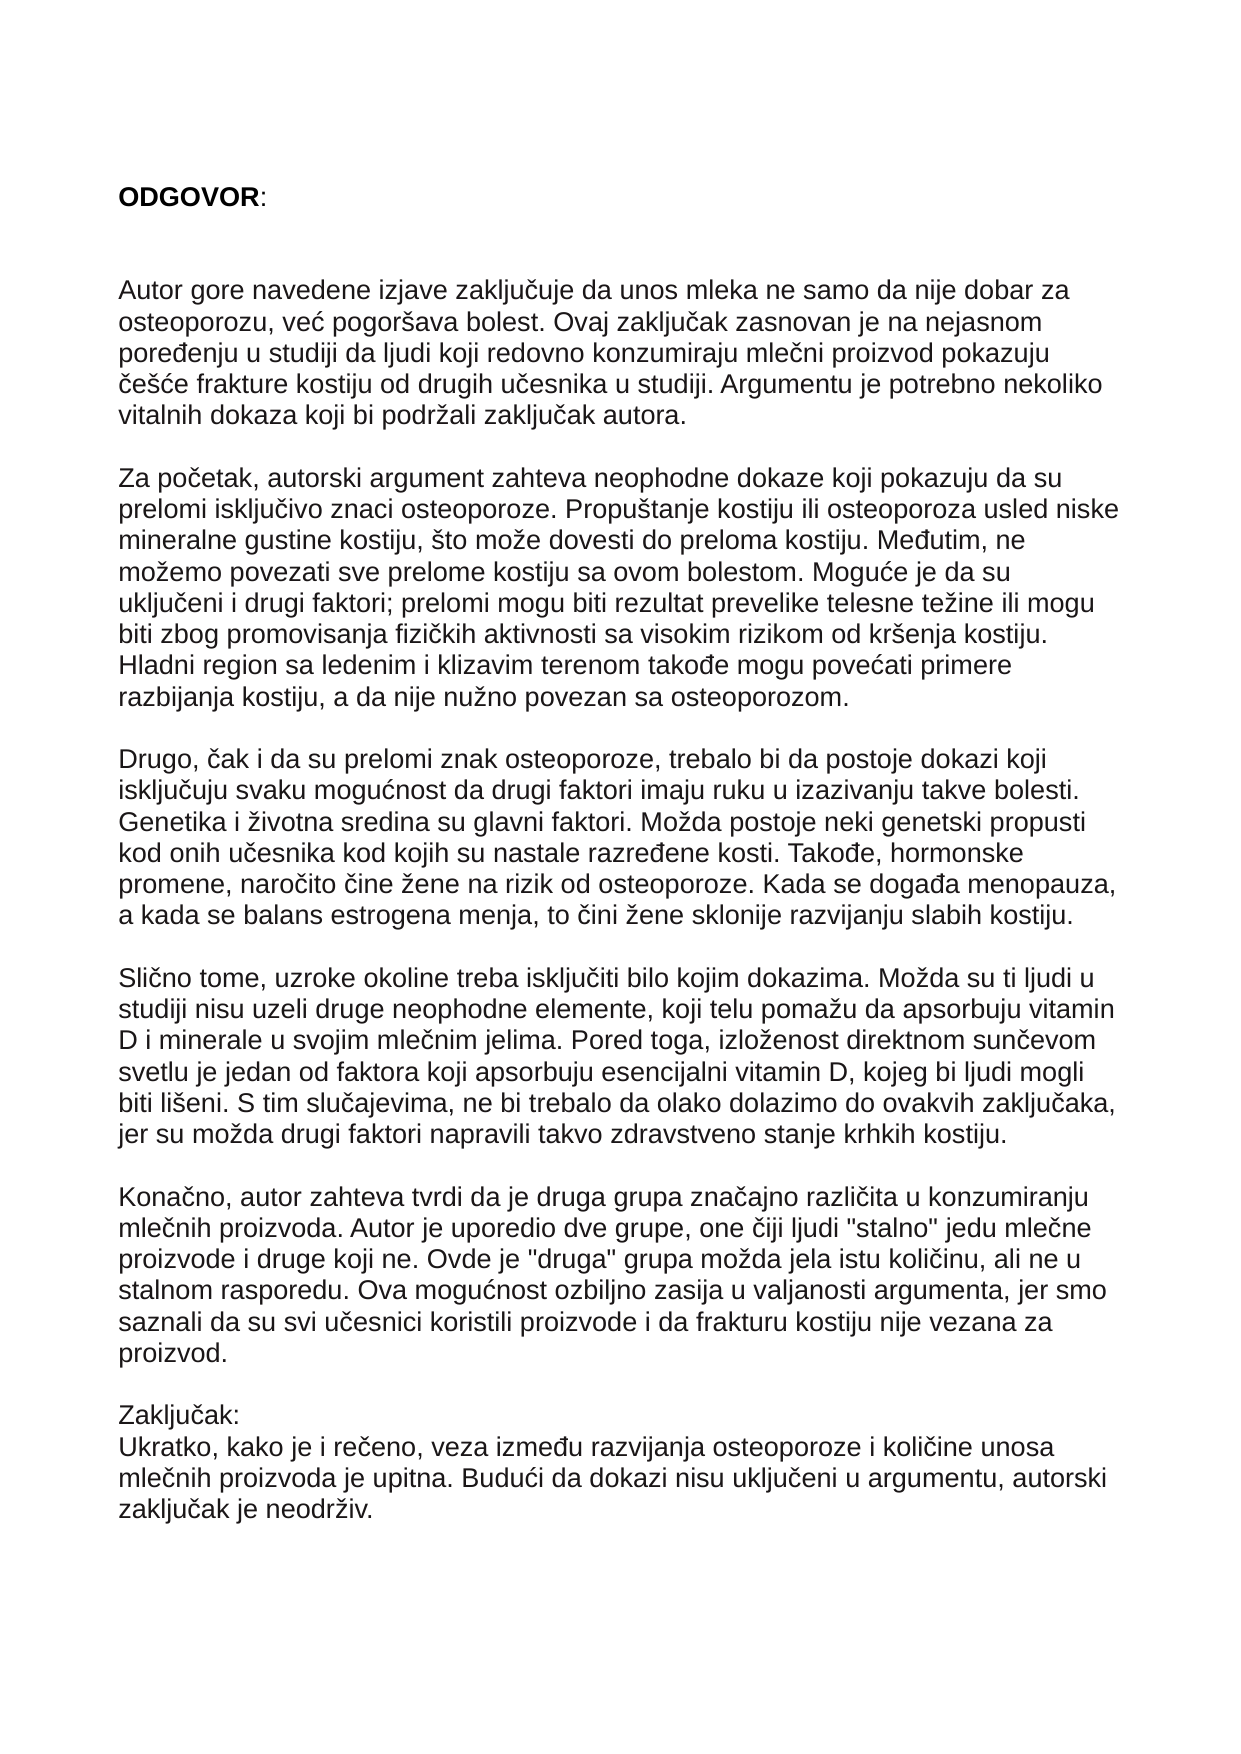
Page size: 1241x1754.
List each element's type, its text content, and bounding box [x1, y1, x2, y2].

text Ukratko, kako je i rečeno, veza između razvijanja osteoporoze i količine unosa mlečnih proizvoda je upitna. Budući da dokazi nisu uključeni u argumentu, autorski zaključak je neodrživ. [118, 1431, 1122, 1524]
text Autor gore navedene izjave zaključuje da unos mleka ne samo da nije dobar za osteoporozu, već pogoršava bolest. Ovaj zaključak zasnovan je na nejasnom poređenju u studiji da ljudi koji redovno konzumiraju mlečni proizvod pokazuju češće frakture kostiju od drugih učesnika u studiji. Argumentu je potrebno nekoliko vitalnih dokaza koji bi podržali zaključak autora. [118, 274, 1122, 431]
text ODGOVOR: [118, 181, 1122, 212]
text Za početak, autorski argument zahteva neophodne dokaze koji pokazuju da su prelomi isključivo znaci osteoporoze. Propuštanje kostiju ili osteoporoza usled niske mineralne gustine kostiju, što može dovesti do preloma kostiju. Međutim, ne možemo povezati sve prelome kostiju sa ovom bolestom. Moguće je da su uključeni i drugi faktori; prelomi mogu biti rezultat prevelike telesne težine ili mogu biti zbog promovisanja fizičkih aktivnosti sa visokim rizikom od kršenja kostiju. Hladni region sa ledenim i klizavim terenom takođe mogu povećati primere razbijanja kostiju, a da nije nužno povezan sa osteoporozom. Drugo, čak i da su prelomi znak osteoporoze, trebalo bi da postoje dokazi koji isključuju svaku mogućnost da drugi faktori imaju ruku u izazivanju takve bolesti. Genetika i životna sredina su glavni faktori. Možda postoje neki genetski propusti kod onih učesnika kod kojih su nastale razređene kosti. Takođe, hormonske promene, naročito čine žene na rizik od osteoporoze. Kada se događa menopauza, a kada se balans estrogena menja, to čini žene sklonije razvijanju slabih kostiju. Slično tome, uzroke okoline treba isključiti bilo kojim dokazima. Možda su ti ljudi u studiji nisu uzeli druge neophodne elemente, koji telu pomažu da apsorbuju vitamin D i minerale u svojim mlečnim jelima. Pored toga, izloženost direktnom sunčevom svetlu je jedan od faktora koji apsorbuju esencijalni vitamin D, kojeg bi ljudi mogli biti lišeni. S tim slučajevima, ne bi trebalo da olako dolazimo do ovakvih zaključaka, jer su možda drugi faktori napravili takvo zdravstveno stanje krhkih kostiju. Konačno, autor zahteva tvrdi da je druga grupa značajno različita u konzumiranju mlečnih proizvoda. Autor je uporedio dve grupe, one čiji ljudi "stalno" jedu mlečne proizvode i druge koji ne. Ovde je "druga" grupa možda jela istu količinu, ali ne u stalnom rasporedu. Ova mogućnost ozbiljno zasija u valjanosti argumenta, jer smo saznali da su svi učesnici koristili proizvode i da frakturu kostiju nije vezana za proizvod. Zaključak: [118, 431, 1122, 1431]
